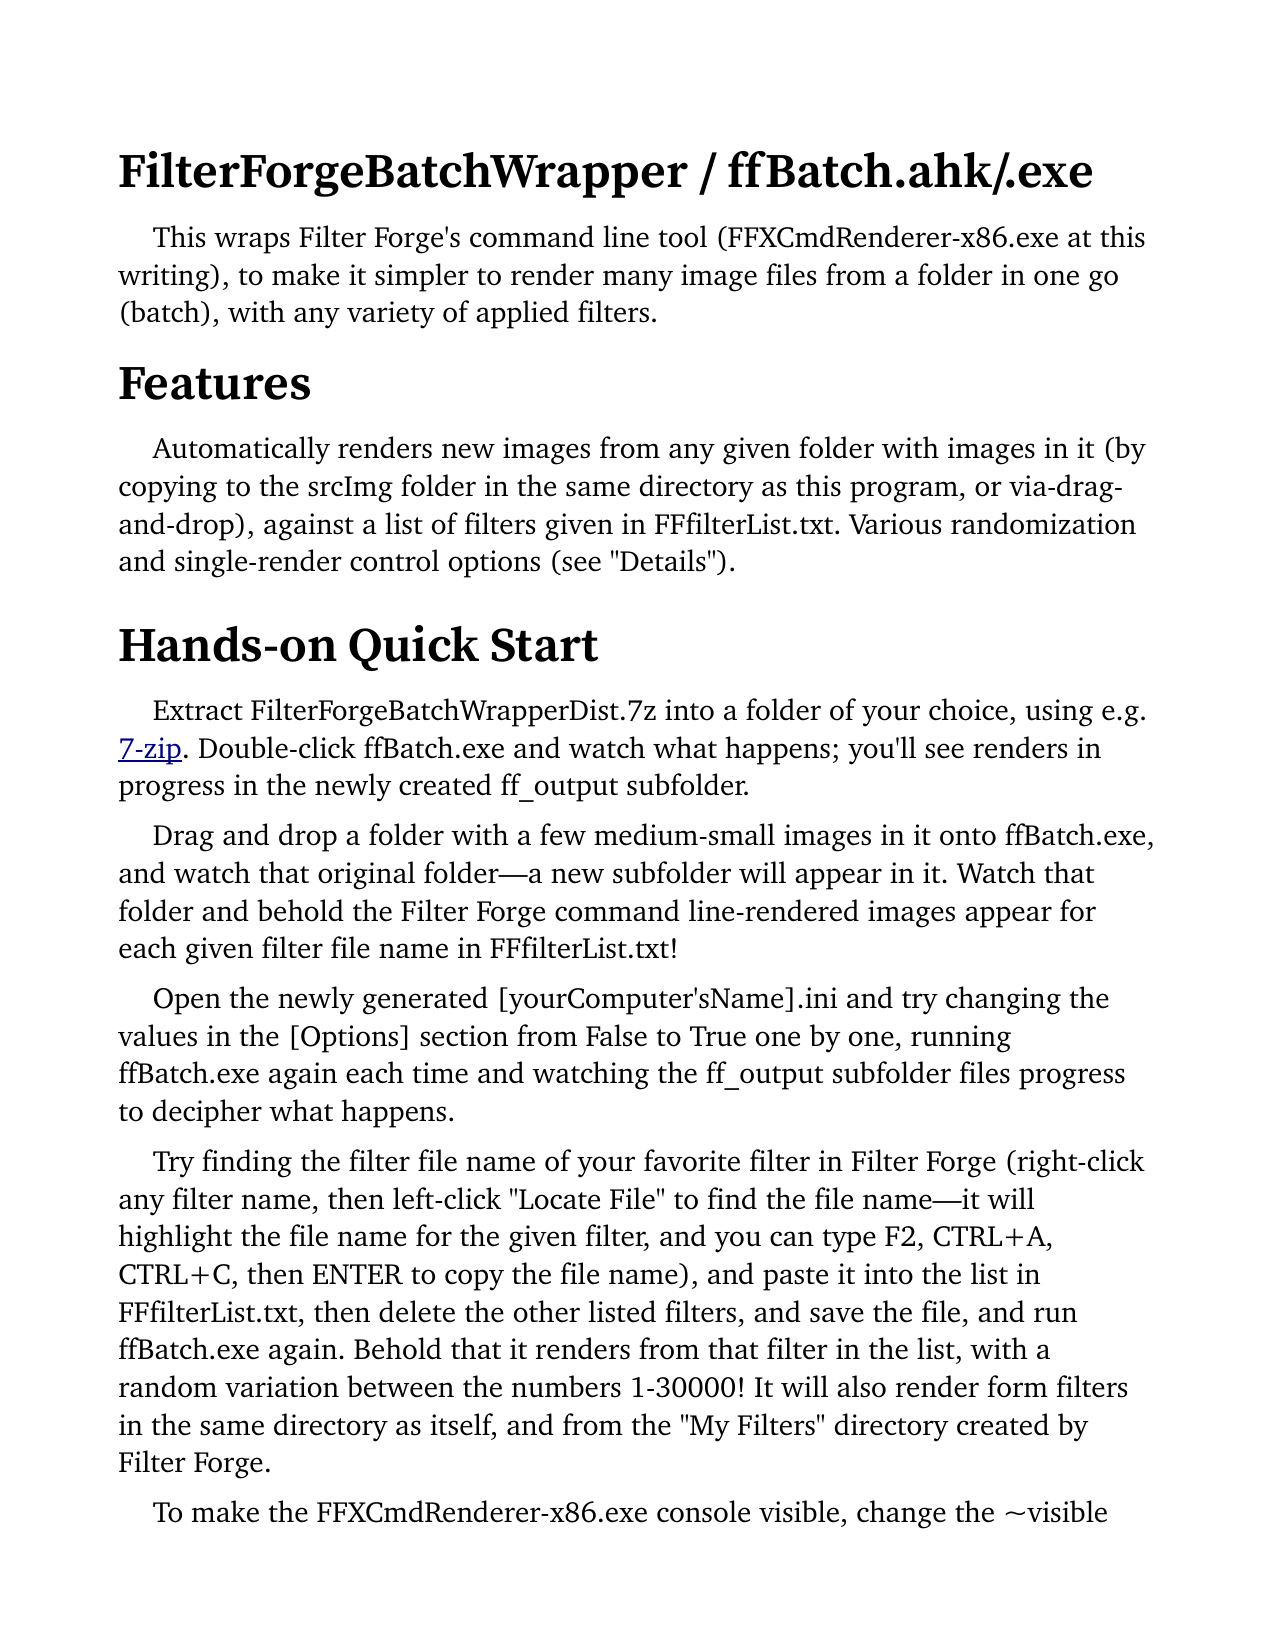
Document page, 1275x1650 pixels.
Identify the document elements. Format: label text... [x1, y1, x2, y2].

subtitle FilterForgeBatchWrapper / ffBatch.ahk/.exe [118, 143, 1157, 204]
text Try finding the filter file name of your favorite filter in Filter Forge (right-click any filter name, then left-click "Locate File" to find the file name—it will highlight the file name for the given filter, and you can type F2, CTRL+A, CTRL+C, then ENTER to copy the file name), and paste it into the list in FFfilterList.txt, then delete the other listed filters, and save the file, and run ffBatch.exe again. Behold that it renders from that filter in the list, with a random variation between the numbers 1-30000! It will also render form filters in the same directory as itself, and from the "My Filters" directory created by Filter Forge. [118, 1141, 1157, 1479]
text Extract FilterForgeBatchWrapperDist.7z into a folder of your choice, using e.g. 7-zip. Double-click ffBatch.exe and watch what happens; you'll see renders in progress in the newly created ff_output subfolder. [118, 690, 1157, 803]
text To make the FFXCmdRenderer-x86.exe console visible, change the ~visible [118, 1492, 1157, 1529]
subtitle Features [118, 354, 1157, 416]
text This wraps Filter Forge's command line tool (FFXCmdRenderer-x86.exe at this writing), to make it simpler to render many image files from a folder in one go (batch), with any variety of applied filters. [118, 217, 1157, 329]
text Open the newly generated [yourComputer'sName].ini and try changing the values in the [Options] section from False to True one by one, running ffBatch.exe again each time and watching the ff_output subfolder files progress to decipher what happens. [118, 978, 1157, 1128]
text Drag and drop a folder with a few medium-small images in it onto ffBatch.exe, and watch that original folder—a new subfolder will appear in it. Watch that folder and behold the Filter Forge command line-rendered images appear for each given filter file name in FFfilterList.txt! [118, 815, 1157, 966]
subtitle Hands-on Quick Start [118, 616, 1157, 677]
text Automatically renders new images from any given folder with images in it (by copying to the srcImg folder in the same directory as this program, or via-drag-and-drop), against a list of filters given in FFfilterList.txt. Various randomization and single-render control options (see "Details"). [118, 428, 1157, 579]
